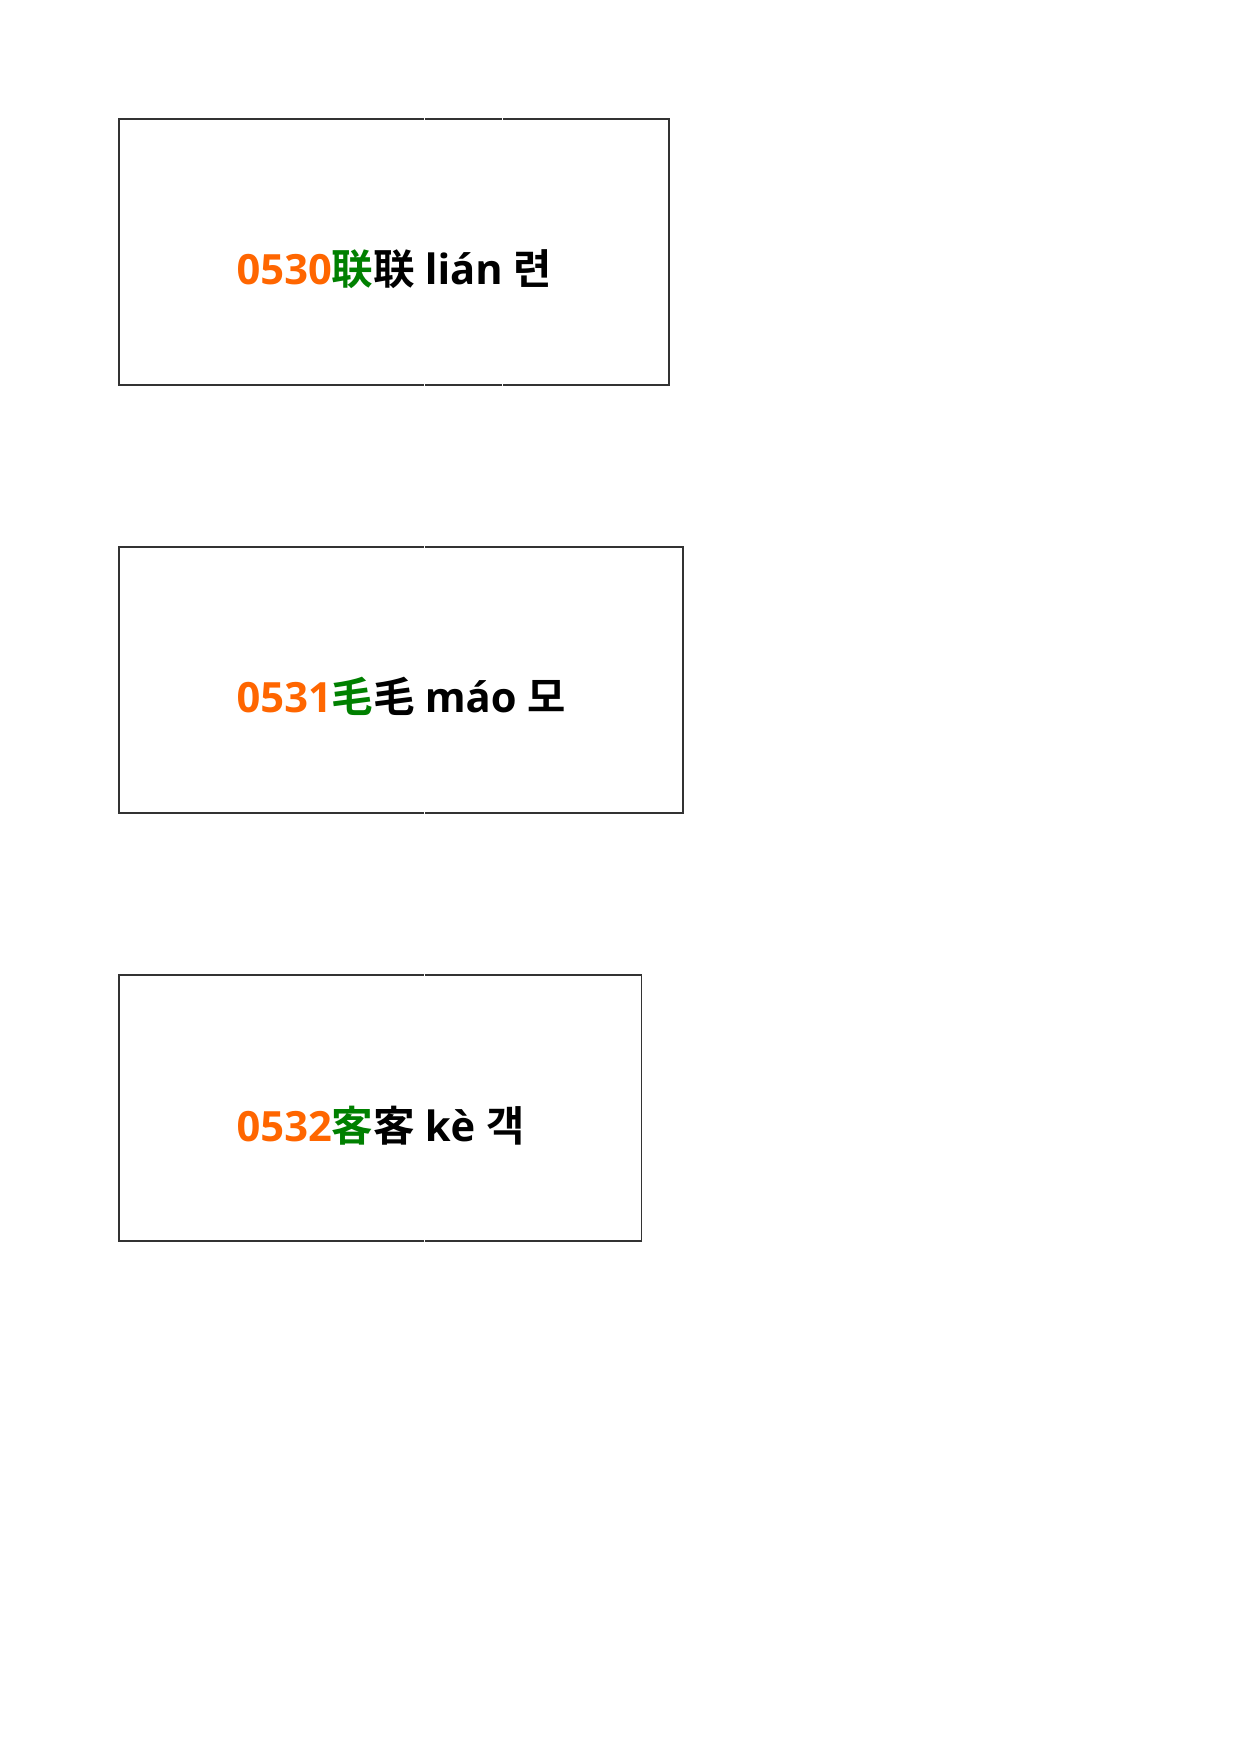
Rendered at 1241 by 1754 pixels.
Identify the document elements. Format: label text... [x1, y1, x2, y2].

text [684, 546, 1122, 814]
text [670, 118, 1122, 386]
text [642, 974, 1122, 1242]
text 0530联联 lián 련 [120, 119, 668, 385]
text 0532客客 kè 객 [120, 975, 641, 1241]
text 0531毛毛 máo 모 [120, 547, 682, 813]
